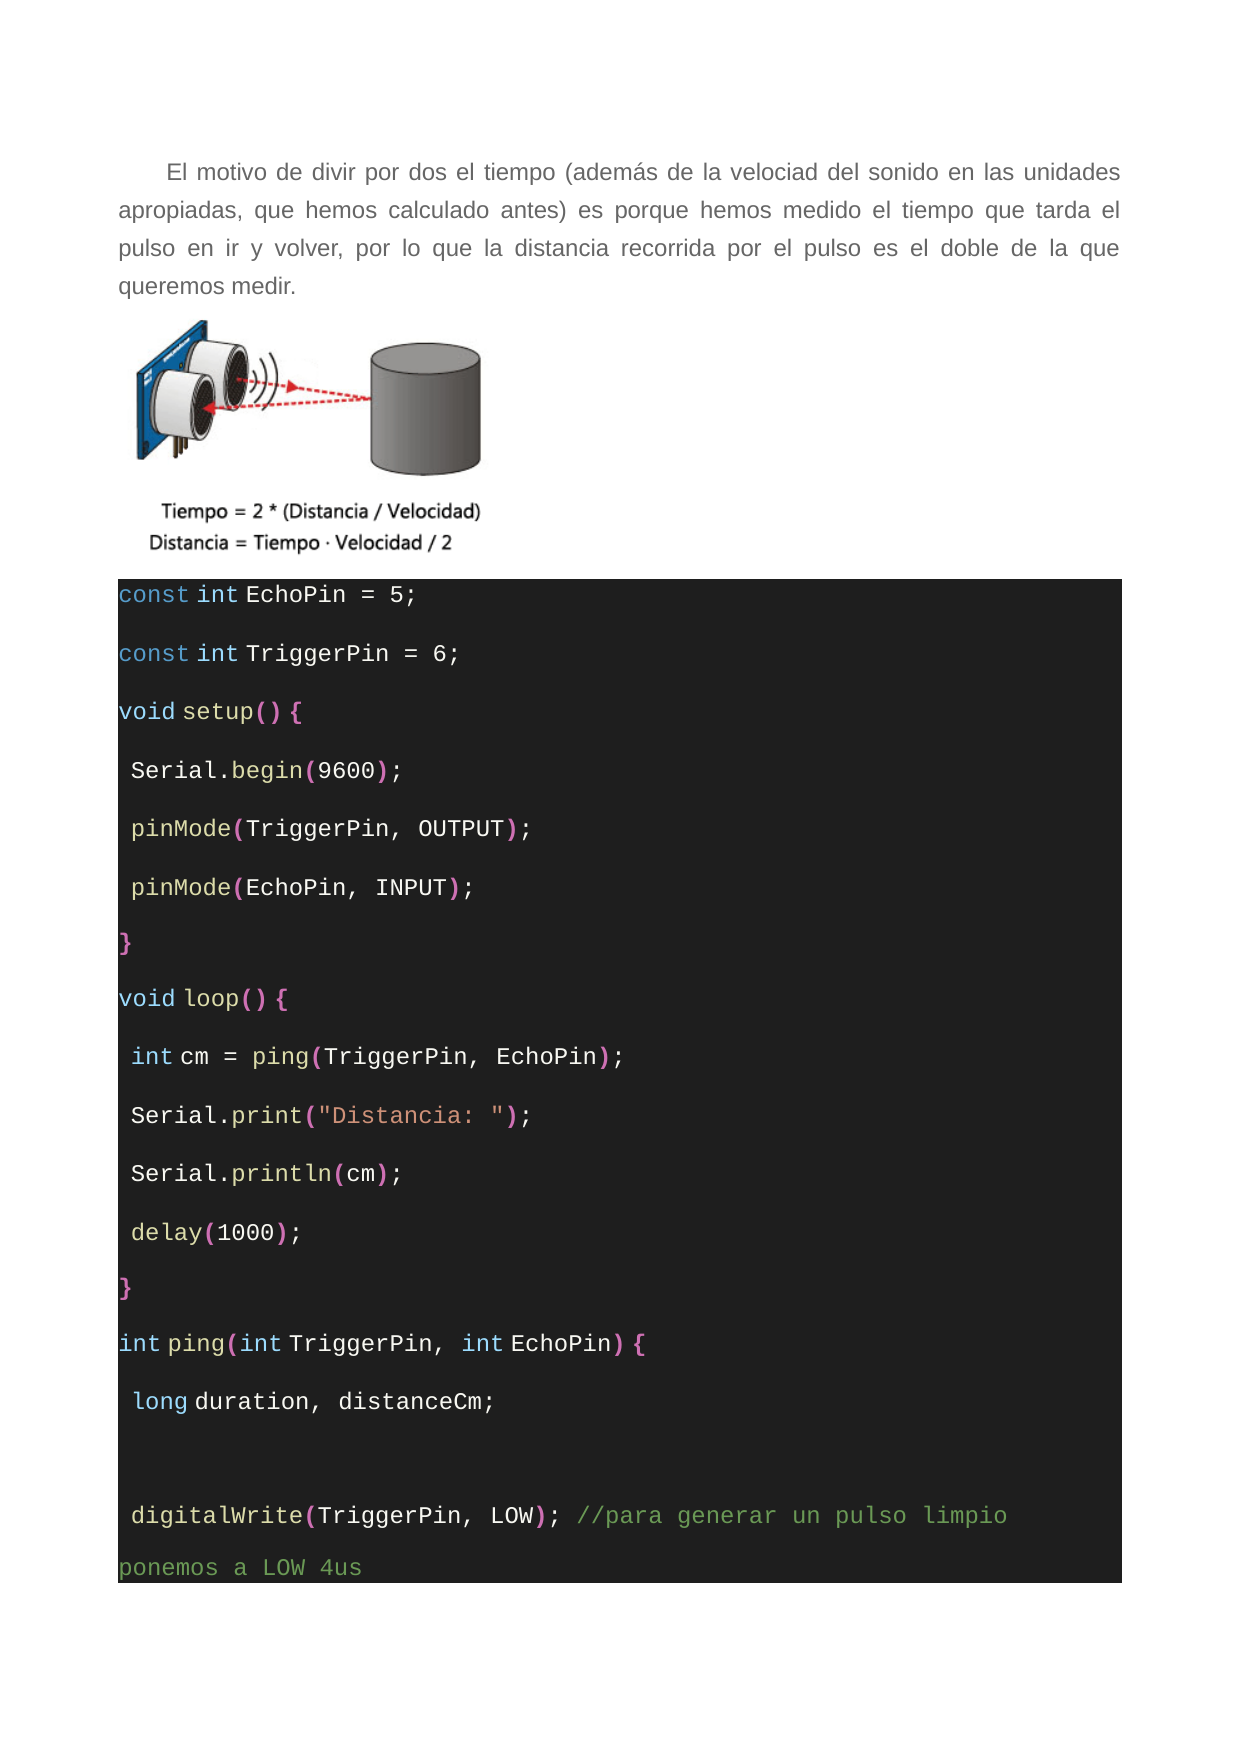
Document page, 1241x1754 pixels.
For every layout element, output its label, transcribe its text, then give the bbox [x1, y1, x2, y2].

text } [118, 1276, 1122, 1303]
text Serial.print("Distancia: "); [118, 1100, 1122, 1130]
text const int EchoPin = 5; [118, 579, 1122, 610]
text pinMode(TriggerPin, OUTPUT); [118, 813, 1122, 844]
text int ping(int TriggerPin, int EchoPin) { [118, 1328, 1122, 1358]
text Serial.begin(9600); [118, 755, 1122, 786]
text long duration, distanceCm; [118, 1386, 1122, 1417]
text delay(1000); [118, 1217, 1122, 1247]
text int cm = ping(TriggerPin, EchoPin); [118, 1041, 1122, 1072]
text void setup() { [118, 696, 1122, 727]
text digitalWrite(TriggerPin, LOW); //para generar un pulso limpio ponemos a LOW 4us [118, 1500, 1122, 1583]
text El motivo de divir por dos el tiempo (además de la velociad del sonido en las unidades apropiadas, que hemos calculado antes) es porque hemos medido el tiempo que tarda el pulso en ir y volver, por lo que la distancia recorrida por el pulso es el doble de la que queremos medir. [118, 158, 1122, 299]
text pinMode(EchoPin, INPUT); [118, 872, 1122, 903]
text void loop() { [118, 983, 1122, 1013]
text Serial.println(cm); [118, 1158, 1122, 1189]
text const int TriggerPin = 6; [118, 638, 1122, 668]
picture [118, 309, 502, 569]
text } [118, 931, 1122, 958]
